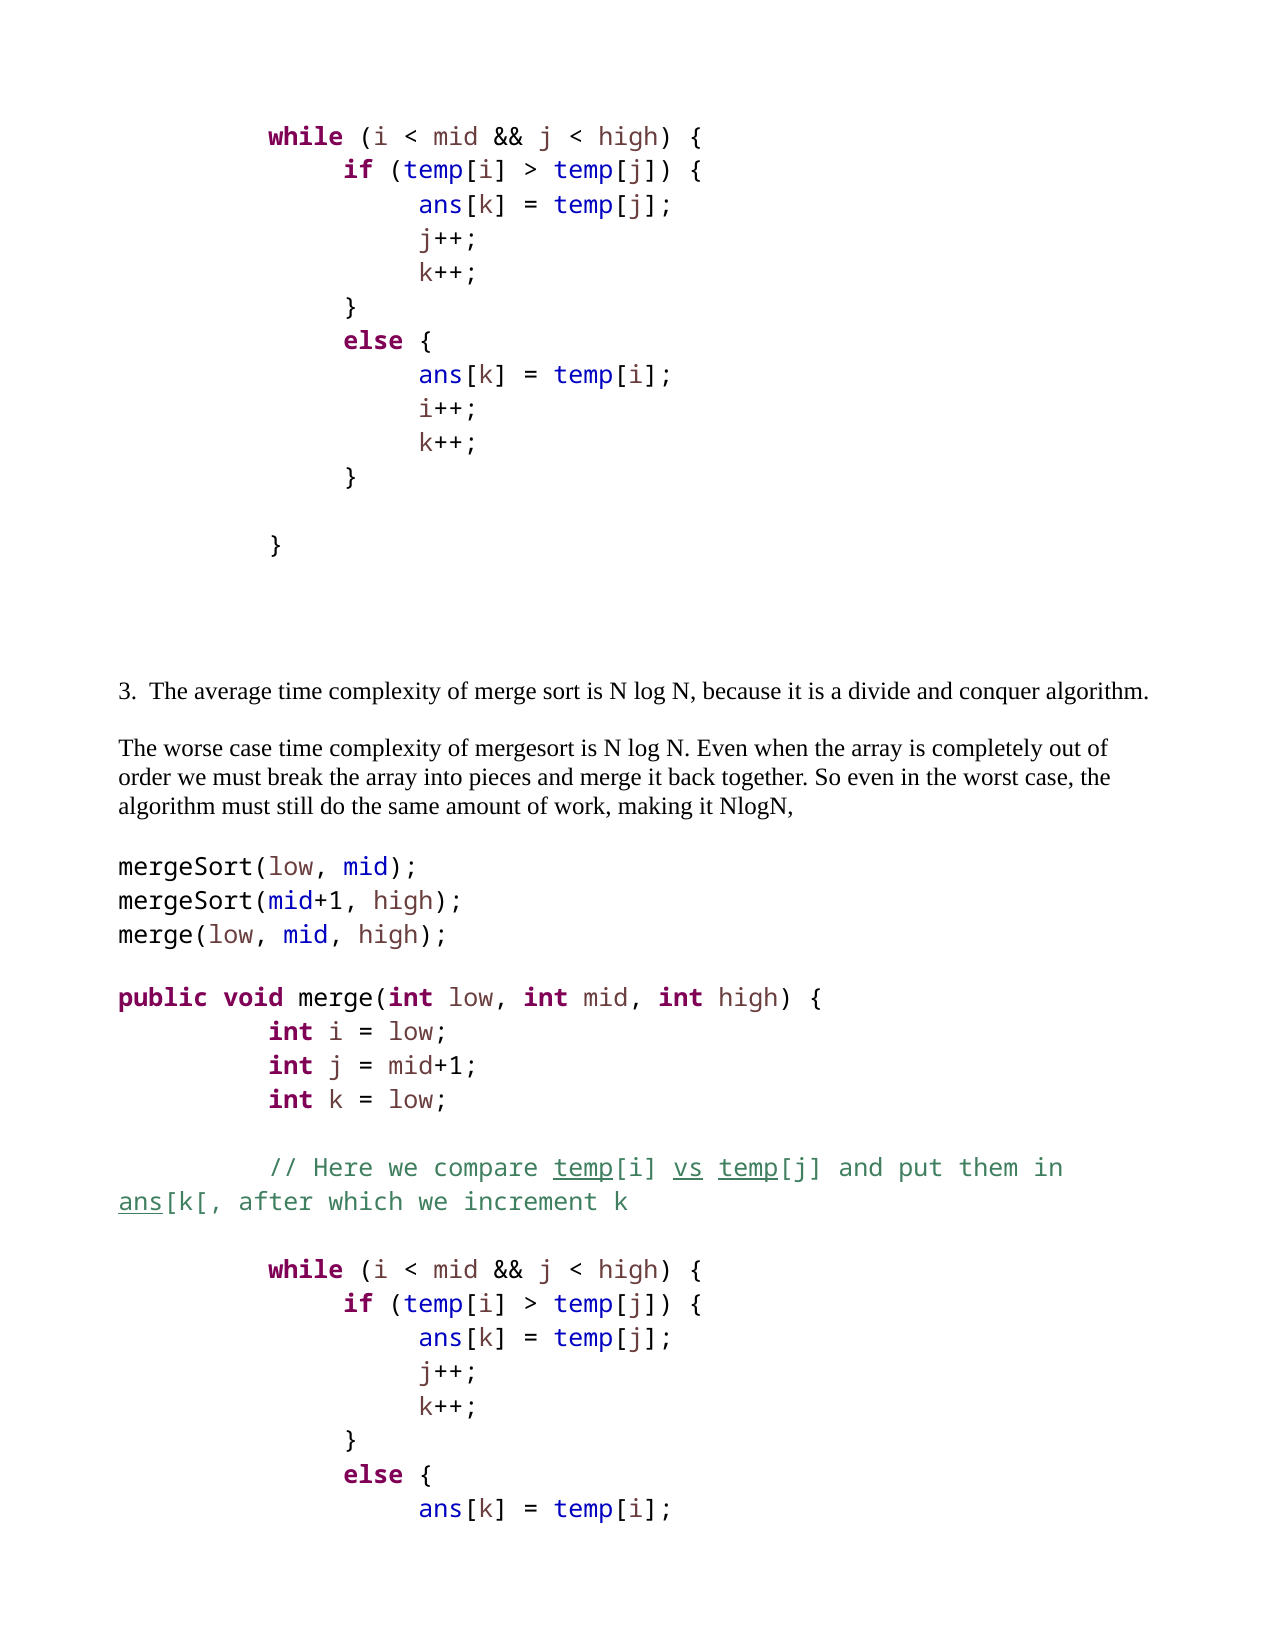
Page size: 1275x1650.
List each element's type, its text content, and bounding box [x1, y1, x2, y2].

text } [118, 459, 1157, 493]
text int i = low; [118, 1013, 1157, 1047]
text 3. The average time complexity of merge sort is N log N, because it is a divide and conquer algorithm. [118, 676, 1157, 705]
text while (i < mid && j < high) { [118, 118, 1157, 152]
text i++; [118, 391, 1157, 425]
text The worse case time complexity of mergesort is N log N. Even when the array is completely out of order we must break the array into pieces and merge it back together. So even in the worst case, the algorithm must still do the same amount of work, making it NlogN, [118, 733, 1157, 820]
text // Here we compare temp[i] vs temp[j] and put them in ans[k[, after which we increment k [118, 1150, 1157, 1218]
text if (temp[i] > temp[j]) { [118, 152, 1157, 186]
text ans[k] = temp[j]; [118, 186, 1157, 220]
text ans[k] = temp[i]; [118, 357, 1157, 391]
text ans[k] = temp[j]; [118, 1320, 1157, 1354]
text mergeSort(low, mid); [118, 848, 1157, 882]
text public void merge(int low, int mid, int high) { [118, 979, 1157, 1013]
text k++; [118, 1388, 1157, 1422]
text } [118, 288, 1157, 322]
text else { [118, 1456, 1157, 1490]
text merge(low, mid, high); [118, 917, 1157, 951]
text if (temp[i] > temp[j]) { [118, 1286, 1157, 1320]
text ans[k] = temp[i]; [118, 1490, 1157, 1524]
text } [118, 527, 1157, 561]
text k++; [118, 425, 1157, 459]
text int k = low; [118, 1082, 1157, 1116]
text else { [118, 322, 1157, 357]
text mergeSort(mid+1, high); [118, 882, 1157, 917]
text j++; [118, 1354, 1157, 1388]
text k++; [118, 254, 1157, 288]
text int j = mid+1; [118, 1047, 1157, 1082]
text j++; [118, 220, 1157, 254]
text } [118, 1422, 1157, 1456]
text while (i < mid && j < high) { [118, 1252, 1157, 1286]
